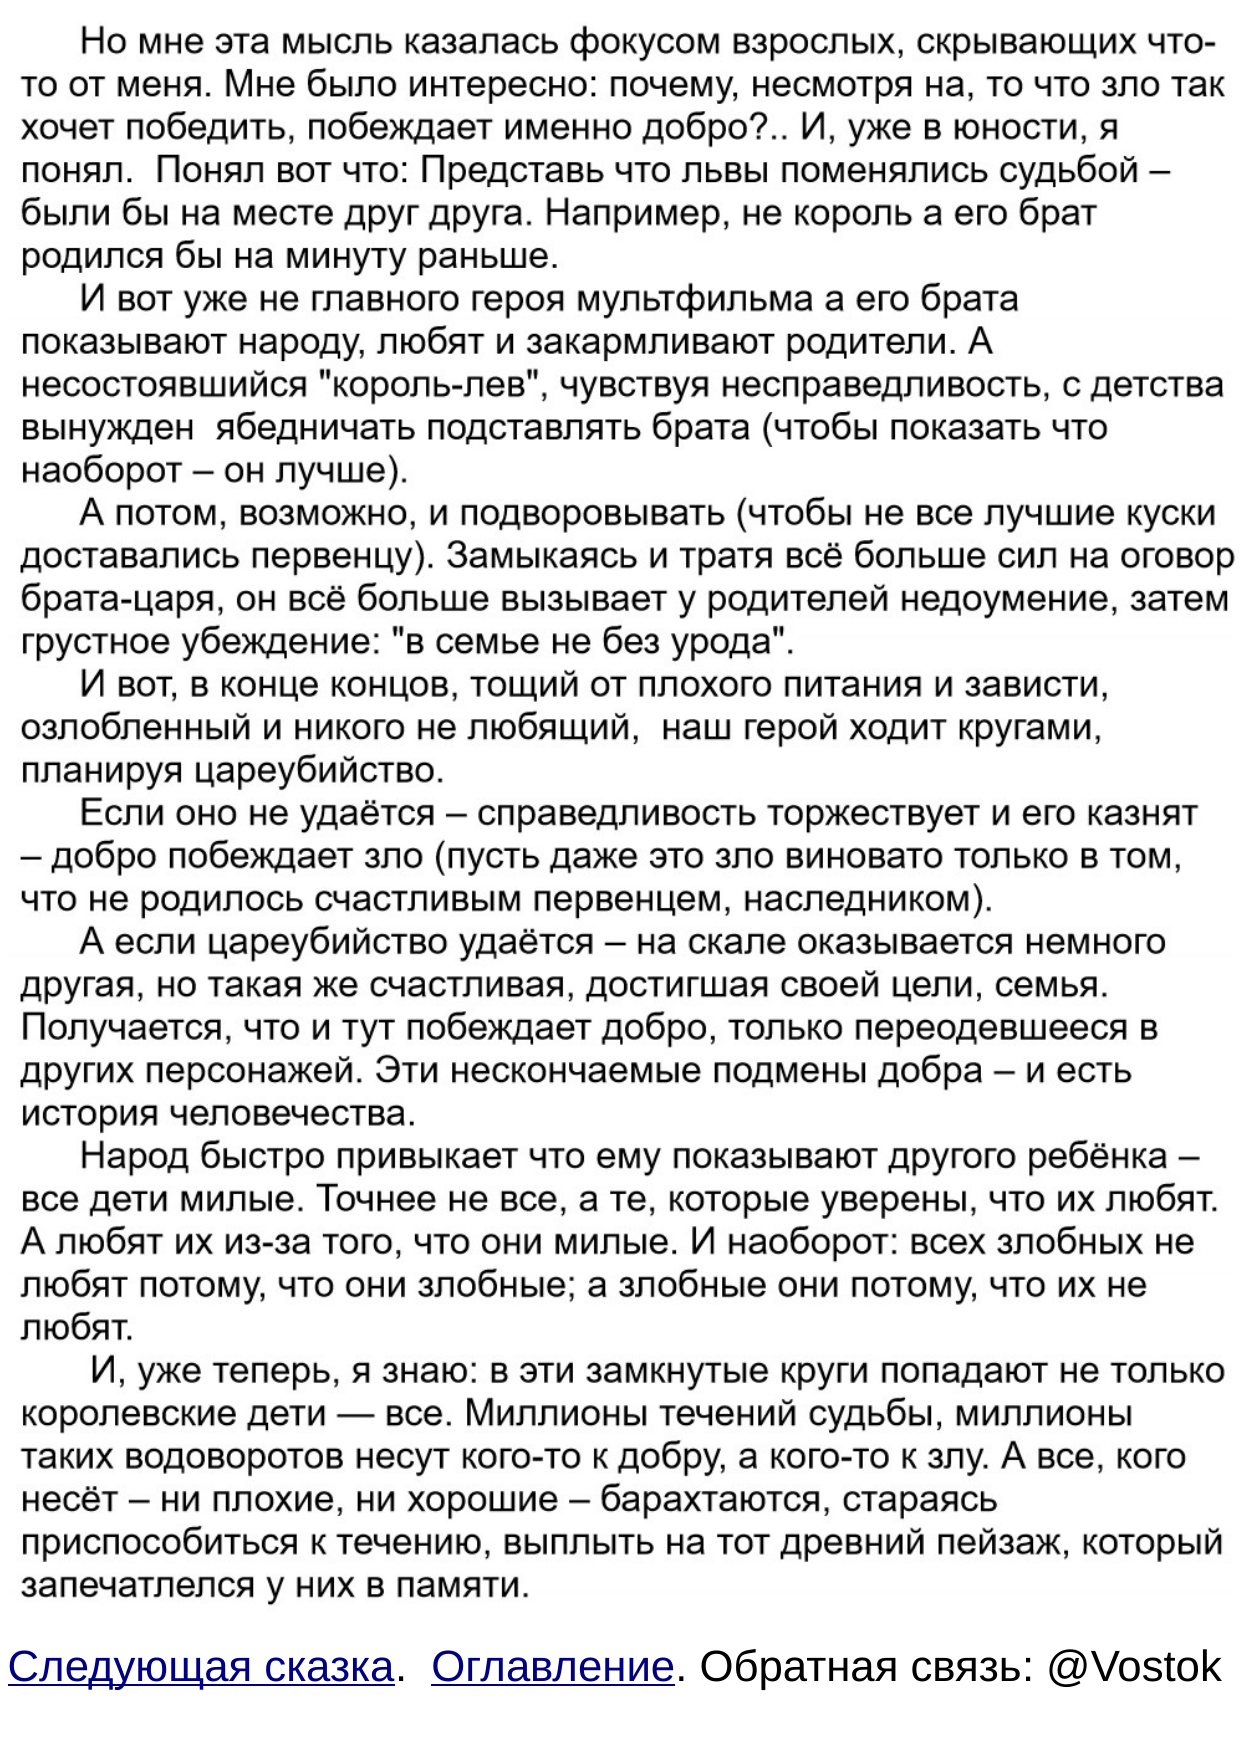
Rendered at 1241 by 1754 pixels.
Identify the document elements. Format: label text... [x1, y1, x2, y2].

text Следующая сказка. Оглавление. Обратная связь: @Vostok [7, 1640, 1240, 1691]
picture [7, 2, 1241, 1612]
